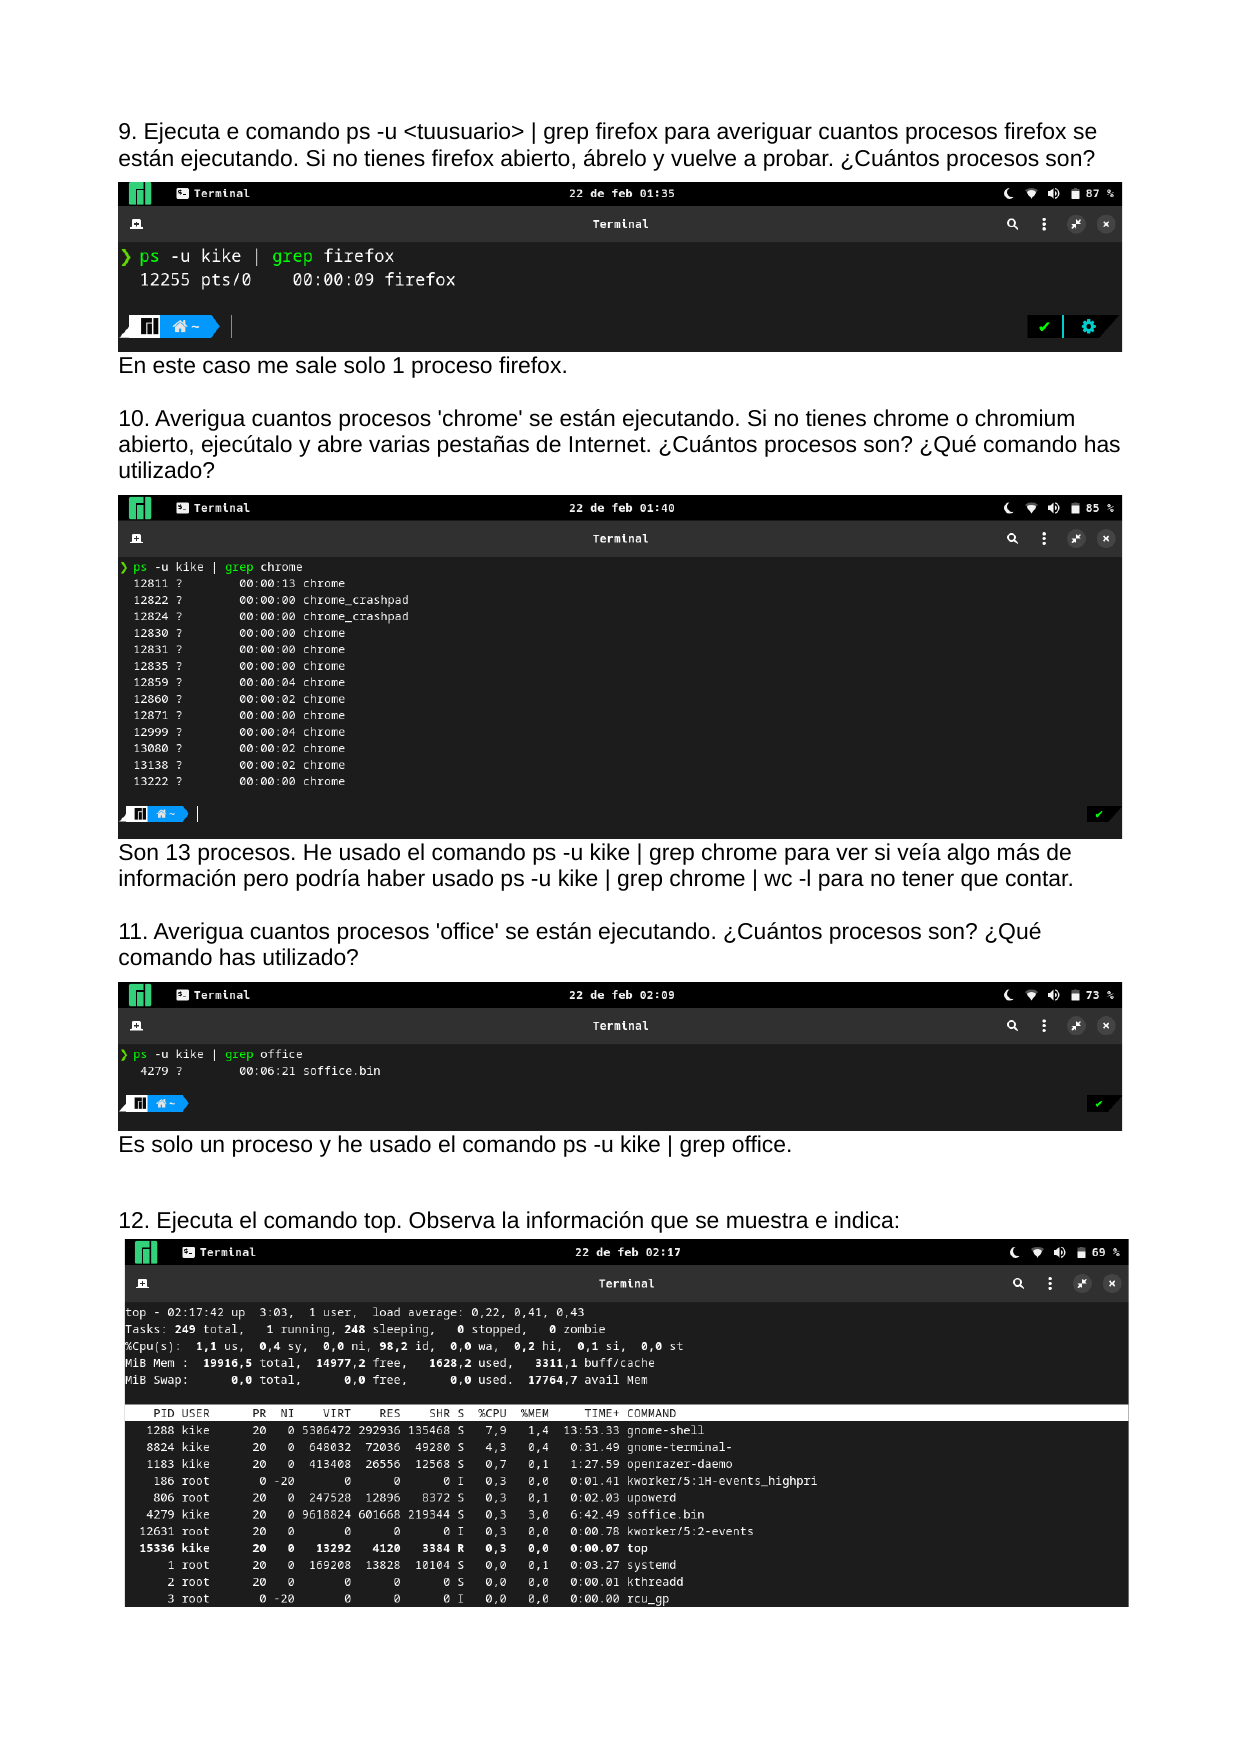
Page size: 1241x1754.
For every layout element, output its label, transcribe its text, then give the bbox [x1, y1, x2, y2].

text Son 13 procesos. He usado el comando ps -u kike | grep chrome para ver si veía algo más de información pero podría haber usado ps -u kike | grep chrome | wc -l para no tener que contar. 11. Averigua cuantos procesos 'office' se están ejecutando. ¿Cuántos procesos son? ¿Qué comando has utilizado? [118, 839, 1122, 971]
picture [118, 982, 1123, 1131]
picture [124, 1239, 1129, 1607]
picture [118, 182, 1123, 352]
picture [118, 495, 1123, 839]
text 9. Ejecuta e comando ps -u <tuusuario> | grep firefox para averiguar cuantos procesos firefox se están ejecutando. Si no tienes firefox abierto, ábrelo y vuelve a probar. ¿Cuántos procesos son? [118, 118, 1122, 171]
text En este caso me sale solo 1 proceso firefox. 10. Averigua cuantos procesos 'chrome' se están ejecutando. Si no tienes chrome o chromium abierto, ejecútalo y abre varias pestañas de Internet. ¿Cuántos procesos son? ¿Qué comando has utilizado? [118, 352, 1122, 484]
text 12. Ejecuta el comando top. Observa la información que se muestra e indica: [118, 1181, 1122, 1233]
text Es solo un proceso y he usado el comando ps -u kike | grep office. [118, 1131, 1122, 1157]
